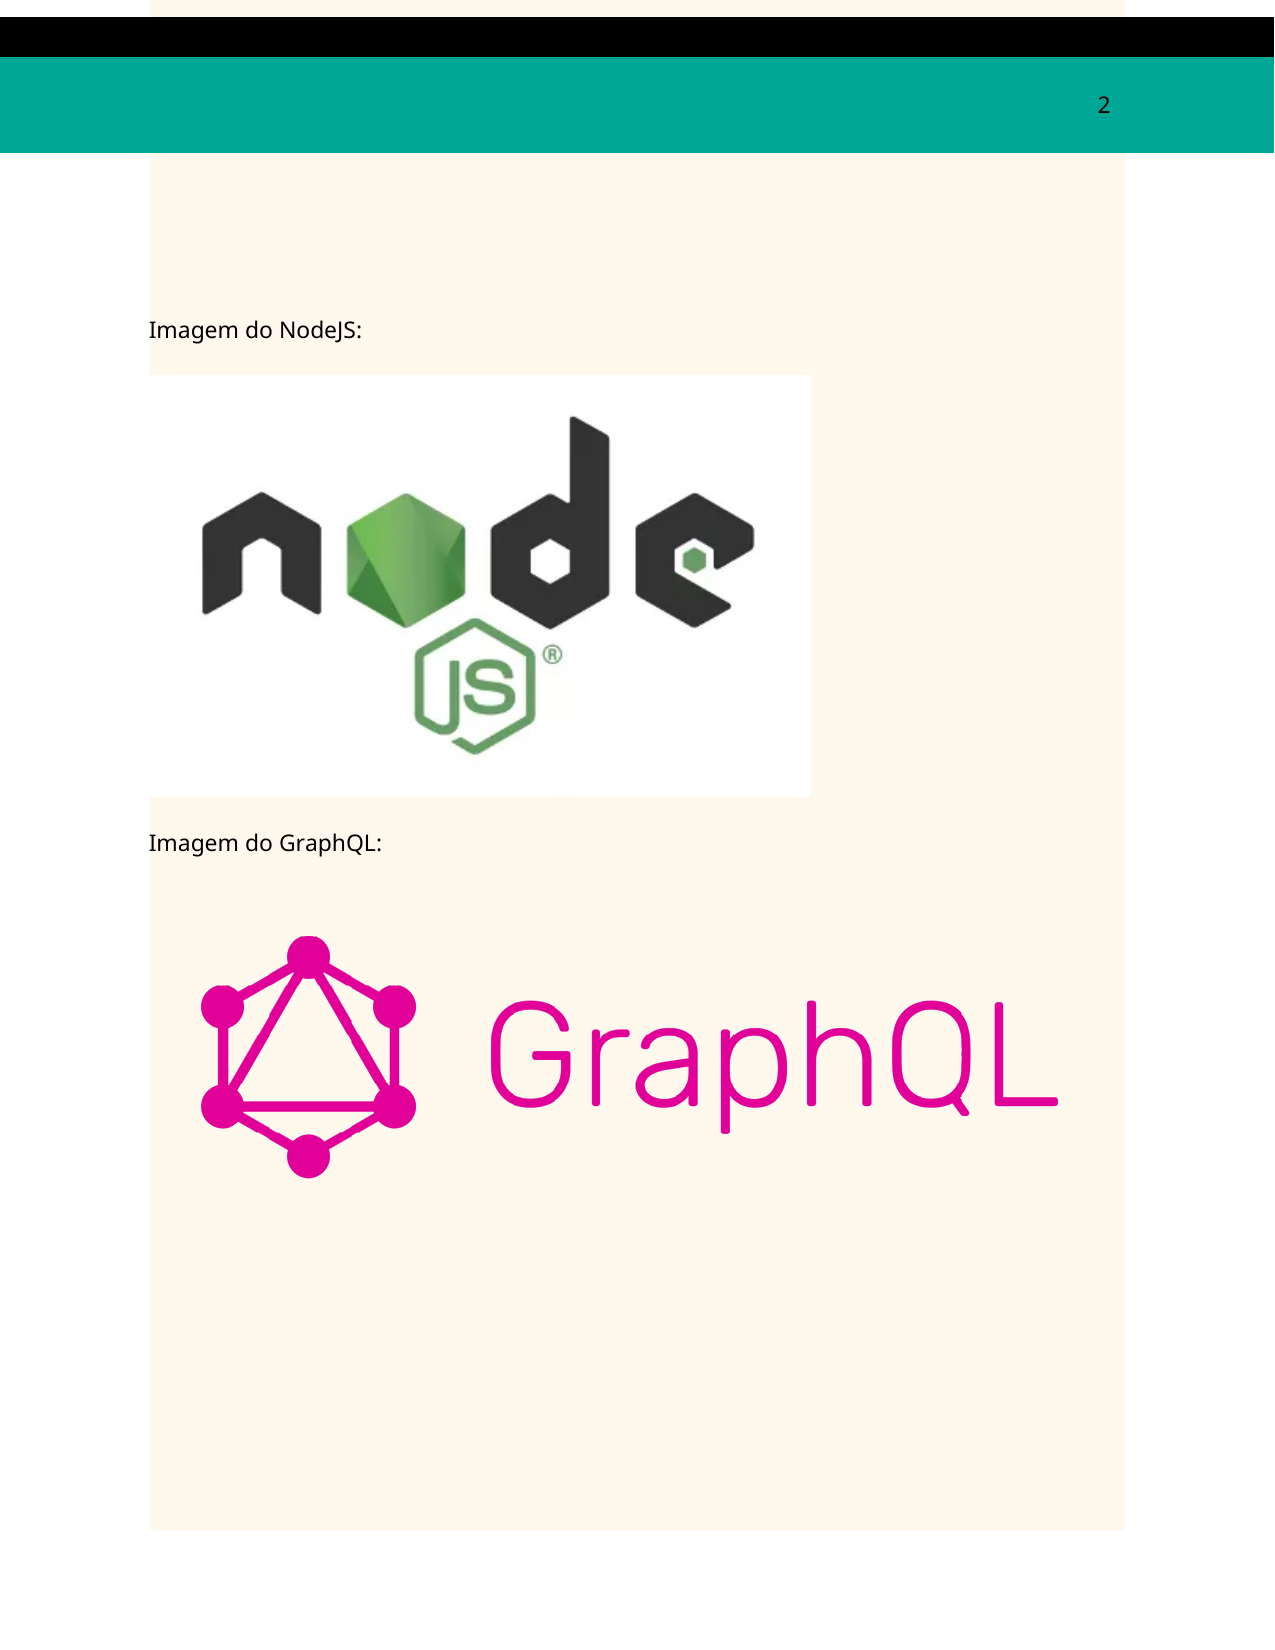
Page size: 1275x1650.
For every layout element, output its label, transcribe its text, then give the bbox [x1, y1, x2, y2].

picture [148, 375, 811, 797]
picture [148, 888, 1124, 1231]
text Imagem do NodeJS: [148, 314, 1127, 345]
text Imagem do GraphQL: [148, 827, 1127, 858]
